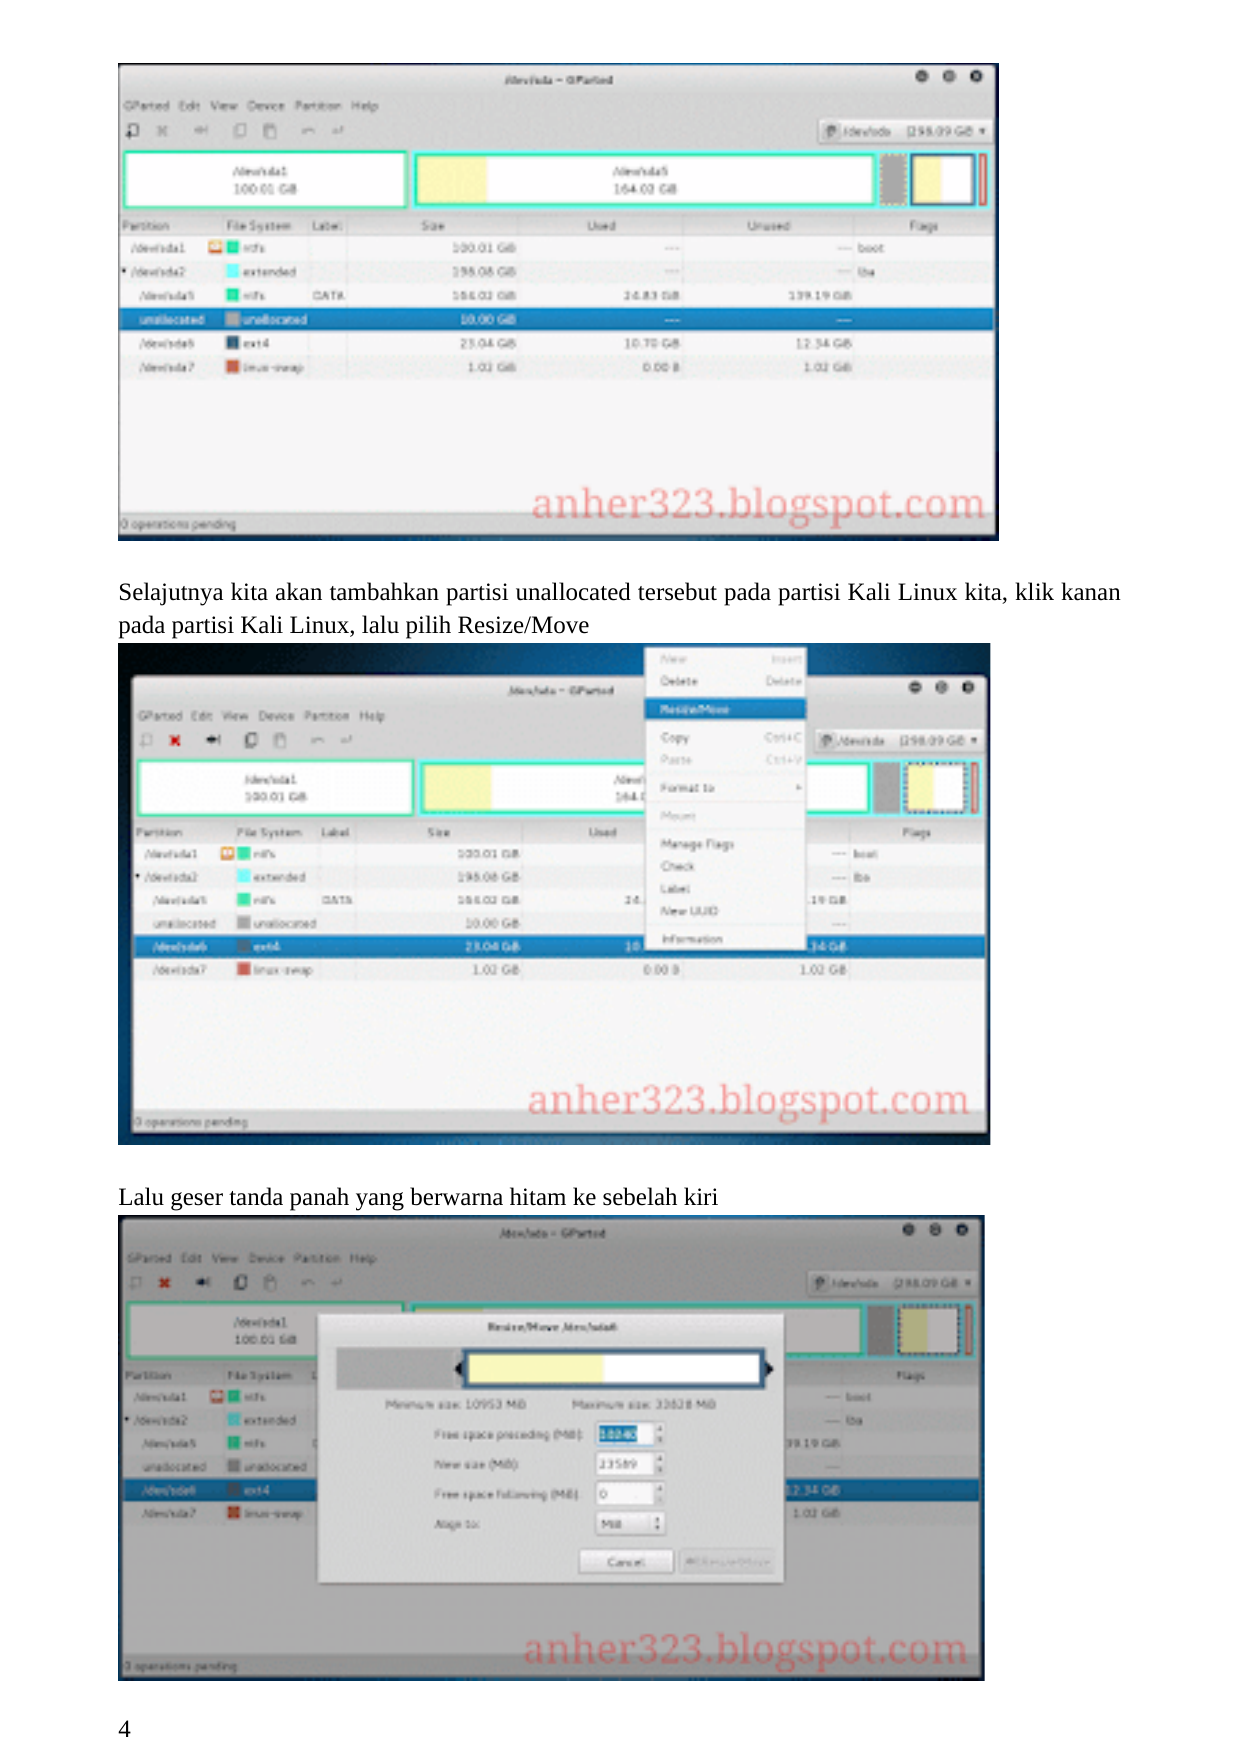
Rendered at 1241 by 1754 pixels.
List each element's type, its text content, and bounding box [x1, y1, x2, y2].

text Lalu geser tanda panah yang berwarna hitam ke sebelah kiri [118, 1182, 1122, 1211]
picture [118, 1215, 985, 1681]
picture [118, 643, 991, 1145]
picture [118, 63, 999, 541]
text Selajutnya kita akan tambahkan partisi unallocated tersebut pada partisi Kali Linux kita, klik kanan pada partisi Kali Linux, lalu pilih Resize/Move [118, 577, 1122, 639]
